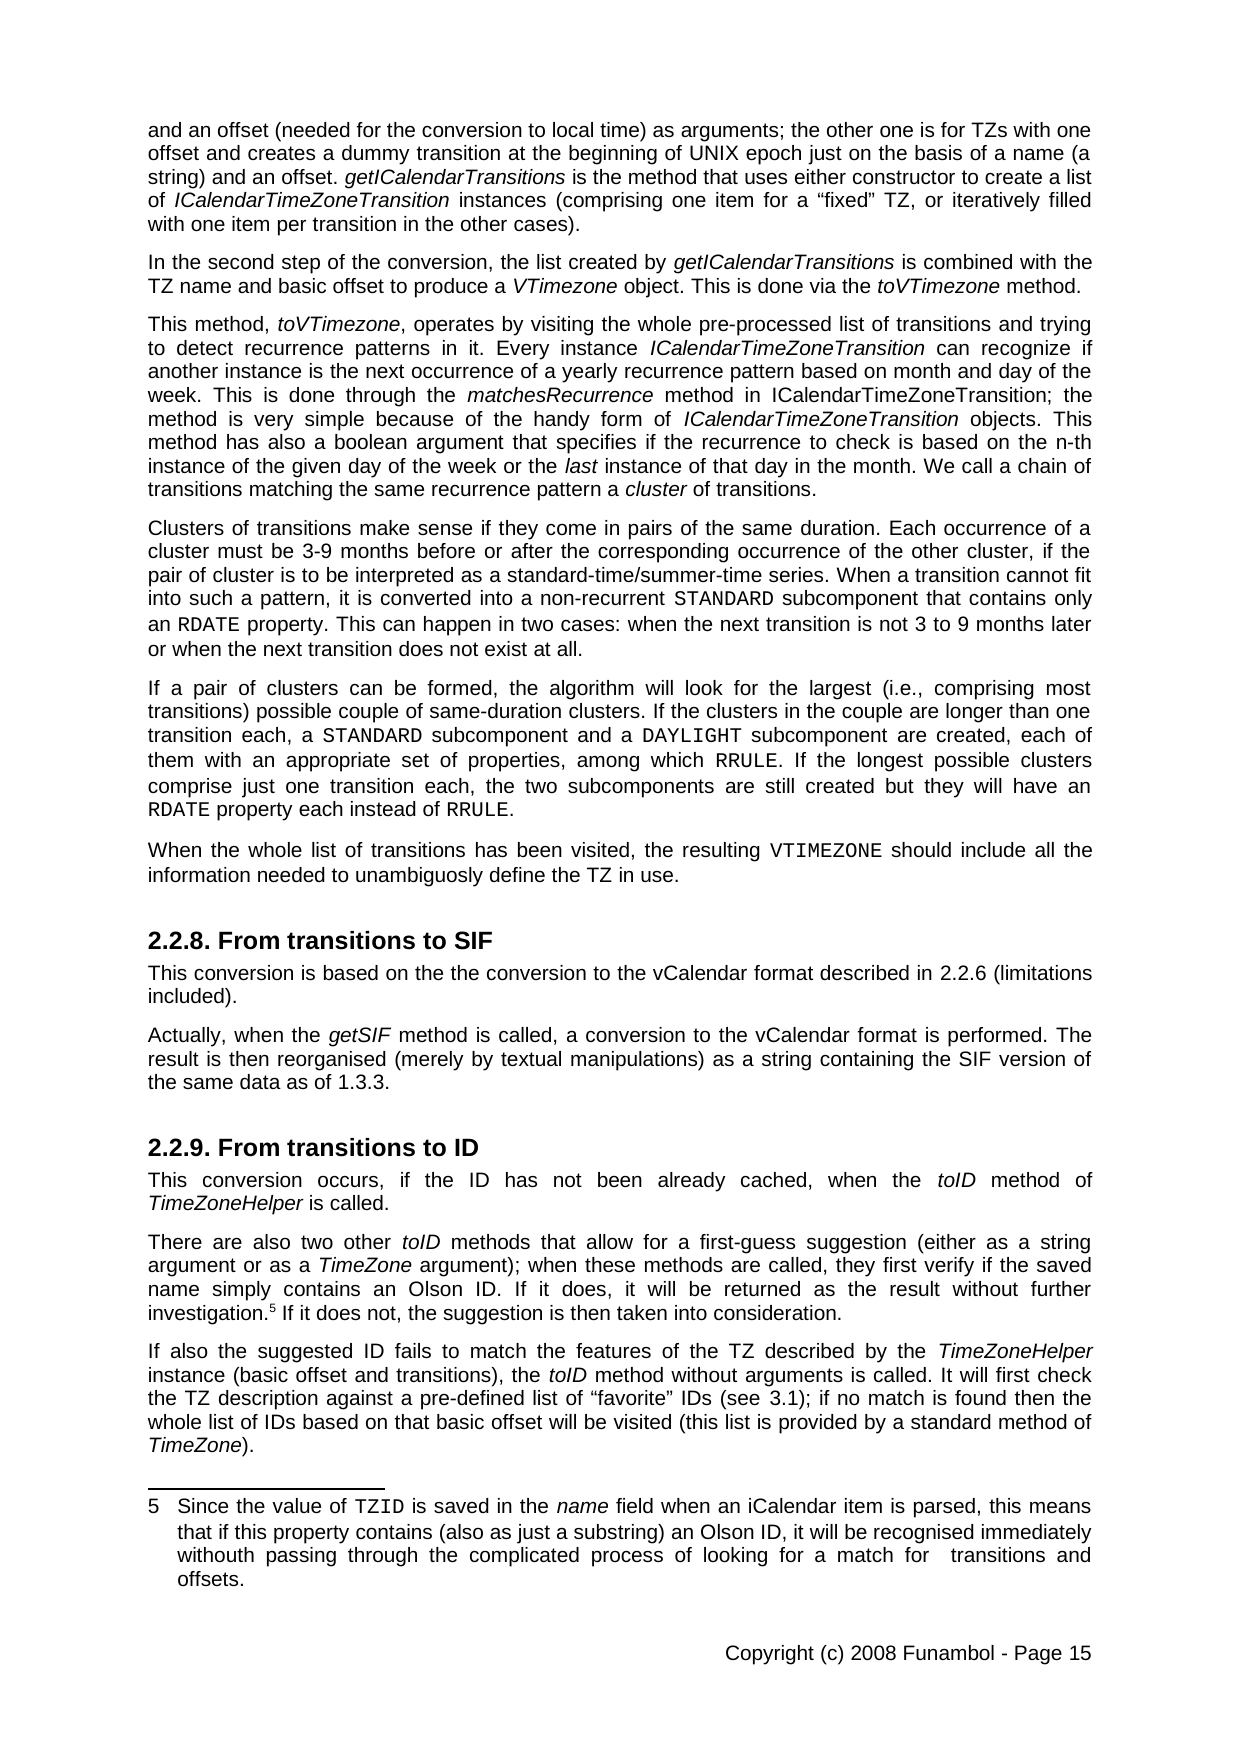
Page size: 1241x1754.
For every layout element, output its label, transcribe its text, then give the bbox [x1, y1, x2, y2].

text This conversion occurs, if the ID has not been already cached, when the toID method of TimeZoneHelper is called. [148, 1168, 1093, 1215]
text Since the value of TZID is saved in the name field when an iCalendar item is parsed, this means that if this property contains (also as just a substring) an Olson ID, it will be recognised immediately withouth passing through the complicated process of looking for a match for transitions and offsets. [148, 1495, 1093, 1591]
text There are also two other toID methods that allow for a first-guess suggestion (either as a string argument or as a TimeZone argument); when these methods are called, they first verify if the saved name simply contains an Olson ID. If it does, it will be returned as the result without further investigation. If it does not, the suggestion is then taken into consideration. [148, 1230, 1093, 1324]
text Clusters of transitions make sense if they come in pairs of the same duration. Each occurrence of a cluster must be 3-9 months before or after the corresponding occurrence of the other cluster, if the pair of cluster is to be interpreted as a standard-time/summer-time series. When a transition cannot fit into such a pattern, it is converted into a non-recurrent STANDARD subcomponent that contains only an RDATE property. This can happen in two cases: when the next transition is not 3 to 9 months later or when the next transition does not exist at all. [148, 516, 1093, 661]
text If a pair of clusters can be formed, the algorithm will look for the largest (i.e., comprising most transitions) possible couple of same-duration clusters. If the clusters in the couple are longer than one transition each, a STANDARD subcomponent and a DAYLIGHT subcomponent are created, each of them with an appropriate set of properties, among which RRULE. If the longest possible clusters comprise just one transition each, the two subcomponents are still created but they will have an RDATE property each instead of RRULE. [148, 676, 1093, 823]
text In the second step of the conversion, the list created by getICalendarTransitions is combined with the TZ name and basic offset to produce a VTimezone object. This is done via the toVTimezone method. [148, 251, 1093, 298]
text When the whole list of transitions has been visited, the resulting VTIMEZONE should include all the information needed to unambiguosly define the TZ in use. [148, 838, 1093, 887]
text and an offset (needed for the conversion to local time) as arguments; the other one is for TZs with one offset and creates a dummy transition at the beginning of UNIX epoch just on the basis of a name (a string) and an offset. getICalendarTransitions is the method that uses either constructor to create a list of ICalendarTimeZoneTransition instances (comprising one item for a “fixed” TZ, or iteratively filled with one item per transition in the other cases). [148, 118, 1093, 236]
text Actually, when the getSIF method is called, a conversion to the vCalendar format is performed. The result is then reorganised (merely by textual manipulations) as a string containing the SIF version of the same data as of 1.3.3. [148, 1023, 1093, 1094]
text This conversion is based on the the conversion to the vCalendar format described in 2.2.6 (limitations included). [148, 961, 1093, 1008]
text This method, toVTimezone, operates by visiting the whole pre-processed list of transitions and trying to detect recurrence patterns in it. Every instance ICalendarTimeZoneTransition can recognize if another instance is the next occurrence of a yearly recurrence pattern based on month and day of the week. This is done through the matchesRecurrence method in ICalendarTimeZoneTransition; the method is very simple because of the handy form of ICalendarTimeZoneTransition objects. This method has also a boolean argument that specifies if the recurrence to check is based on the n-th instance of the given day of the week or the last instance of that day in the month. We call a chain of transitions matching the same recurrence pattern a cluster of transitions. [148, 313, 1093, 501]
subtitle From transitions to SIF [148, 927, 1093, 955]
subtitle From transitions to ID [148, 1134, 1093, 1162]
text If also the suggested ID fails to match the features of the TZ described by the TimeZoneHelper instance (basic offset and transitions), the toID method without arguments is called. It will first check the TZ description against a pre-defined list of “favorite” IDs (see 3.1); if no match is found then the whole list of IDs based on that basic offset will be visited (this list is provided by a standard method of TimeZone). [148, 1339, 1093, 1457]
